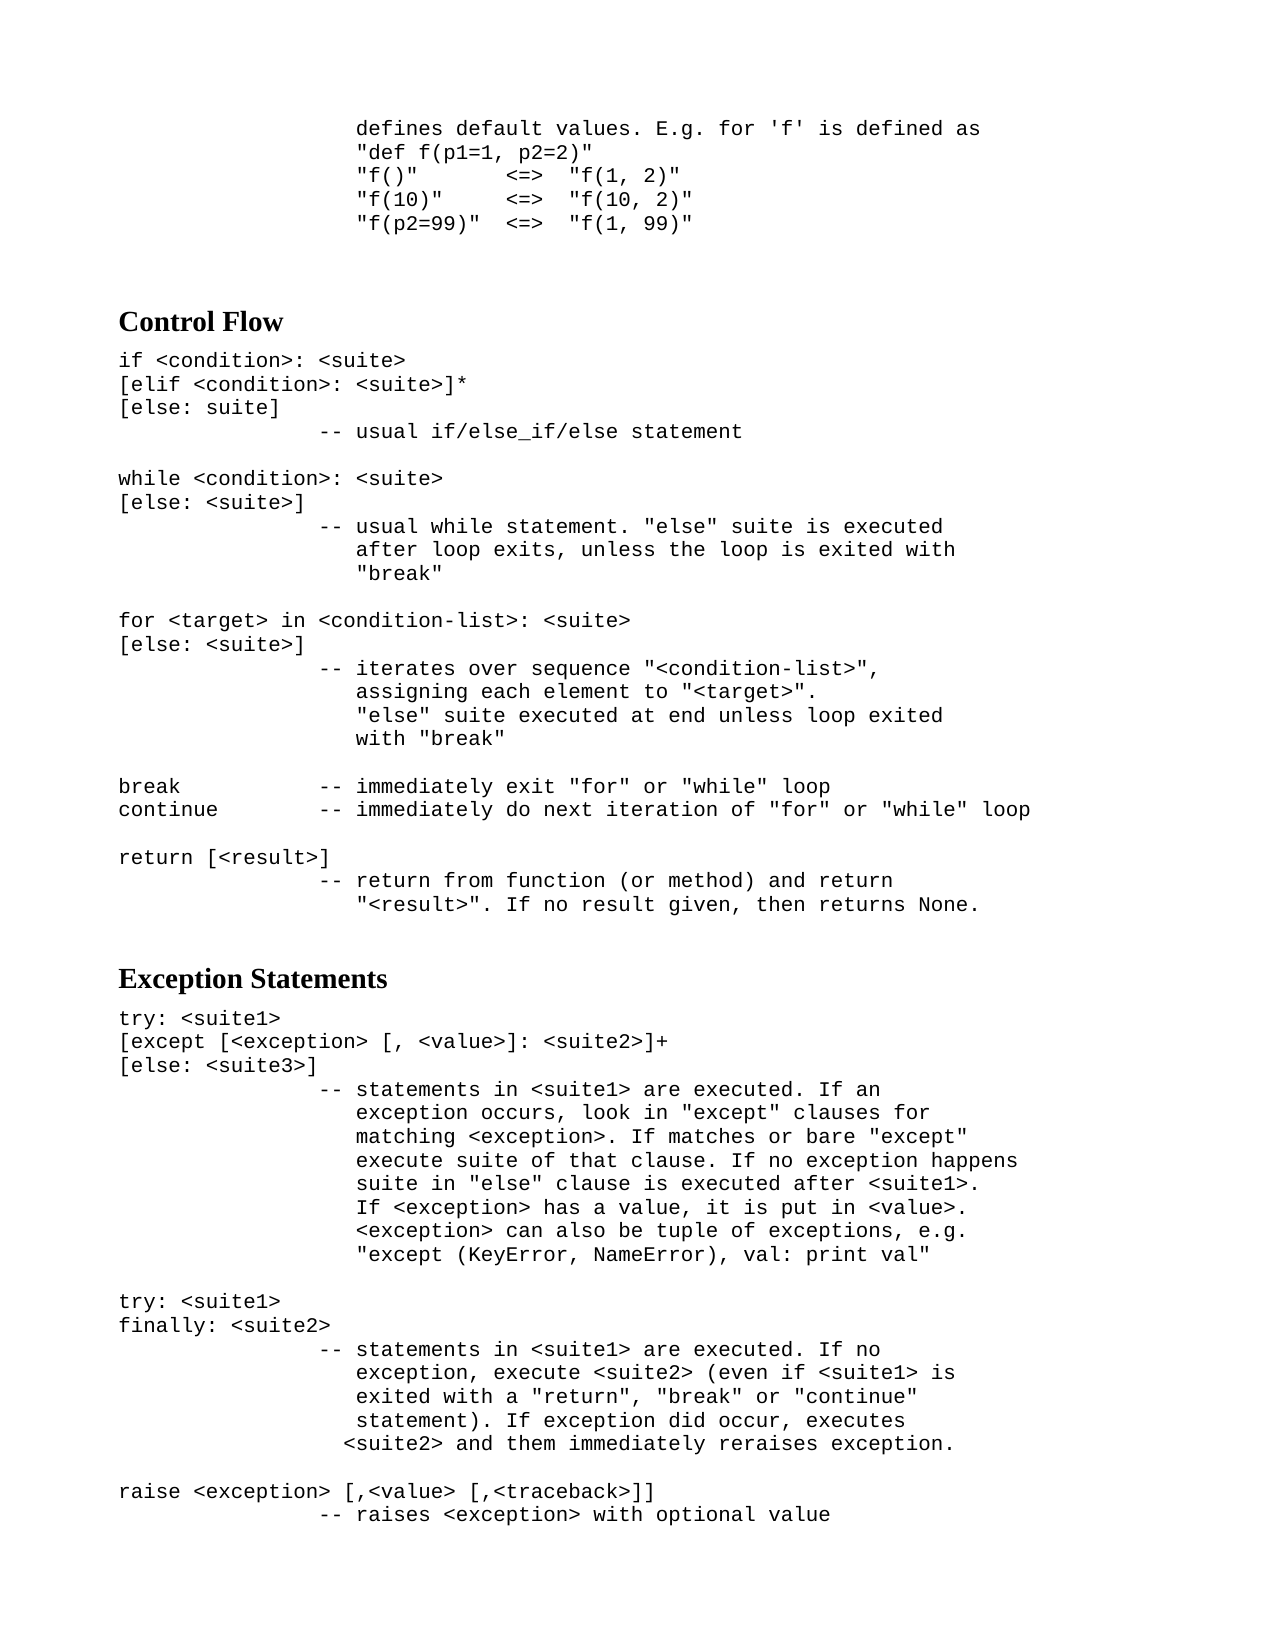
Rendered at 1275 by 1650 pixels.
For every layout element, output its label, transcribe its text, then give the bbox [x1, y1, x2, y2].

text break -- immediately exit "for" or "while" loop [118, 776, 1157, 799]
text while <condition>: <suite> [118, 468, 1157, 492]
text <suite2> and them immediately reraises exception. [118, 1433, 1157, 1457]
text "except (KeyError, NameError), val: print val" [118, 1244, 1157, 1268]
text [elif <condition>: <suite>]* [118, 374, 1157, 397]
text -- statements in <suite1> are executed. If no [118, 1339, 1157, 1362]
text after loop exits, unless the loop is exited with [118, 539, 1157, 563]
text "else" suite executed at end unless loop exited [118, 705, 1157, 728]
text [except [<exception> [, <value>]: <suite2>]+ [118, 1031, 1157, 1055]
text If <exception> has a value, it is put in <value>. [118, 1197, 1157, 1221]
text with "break" [118, 728, 1157, 752]
text exited with a "return", "break" or "continue" [118, 1386, 1157, 1410]
text exception, execute <suite2> (even if <suite1> is [118, 1362, 1157, 1386]
text for <target> in <condition-list>: <suite> [118, 610, 1157, 634]
text [else: <suite>] [118, 634, 1157, 657]
subtitle Control Flow [118, 304, 1157, 338]
text raise <exception> [,<value> [,<traceback>]] [118, 1481, 1157, 1504]
text continue -- immediately do next iteration of "for" or "while" loop [118, 799, 1157, 823]
text [else: <suite3>] [118, 1055, 1157, 1079]
text -- usual if/else_if/else statement [118, 421, 1157, 445]
text [else: suite] [118, 397, 1157, 421]
text "break" [118, 563, 1157, 587]
text if <condition>: <suite> [118, 350, 1157, 374]
text try: <suite1> [118, 1008, 1157, 1031]
text exception occurs, look in "except" clauses for [118, 1102, 1157, 1126]
text statement). If exception did occur, executes [118, 1410, 1157, 1433]
text finally: <suite2> [118, 1315, 1157, 1339]
text -- raises <exception> with optional value [118, 1504, 1157, 1528]
text "f(10)" <=> "f(10, 2)" [118, 189, 1157, 213]
subtitle Exception Statements [118, 962, 1157, 995]
text [else: <suite>] [118, 492, 1157, 516]
text -- usual while statement. "else" suite is executed [118, 516, 1157, 539]
text "def f(p1=1, p2=2)" [118, 142, 1157, 165]
text "<result>". If no result given, then returns None. [118, 894, 1157, 918]
text <exception> can also be tuple of exceptions, e.g. [118, 1221, 1157, 1244]
text execute suite of that clause. If no exception happens [118, 1149, 1157, 1173]
text -- return from function (or method) and return [118, 870, 1157, 894]
text -- statements in <suite1> are executed. If an [118, 1079, 1157, 1102]
text defines default values. E.g. for 'f' is defined as [118, 118, 1157, 142]
text suite in "else" clause is executed after <suite1>. [118, 1173, 1157, 1197]
text matching <exception>. If matches or bare "except" [118, 1126, 1157, 1149]
text return [<result>] [118, 847, 1157, 870]
text try: <suite1> [118, 1291, 1157, 1315]
text "f()" <=> "f(1, 2)" [118, 165, 1157, 189]
text "f(p2=99)" <=> "f(1, 99)" [118, 213, 1157, 236]
text assigning each element to "<target>". [118, 681, 1157, 705]
text -- iterates over sequence "<condition-list>", [118, 657, 1157, 681]
